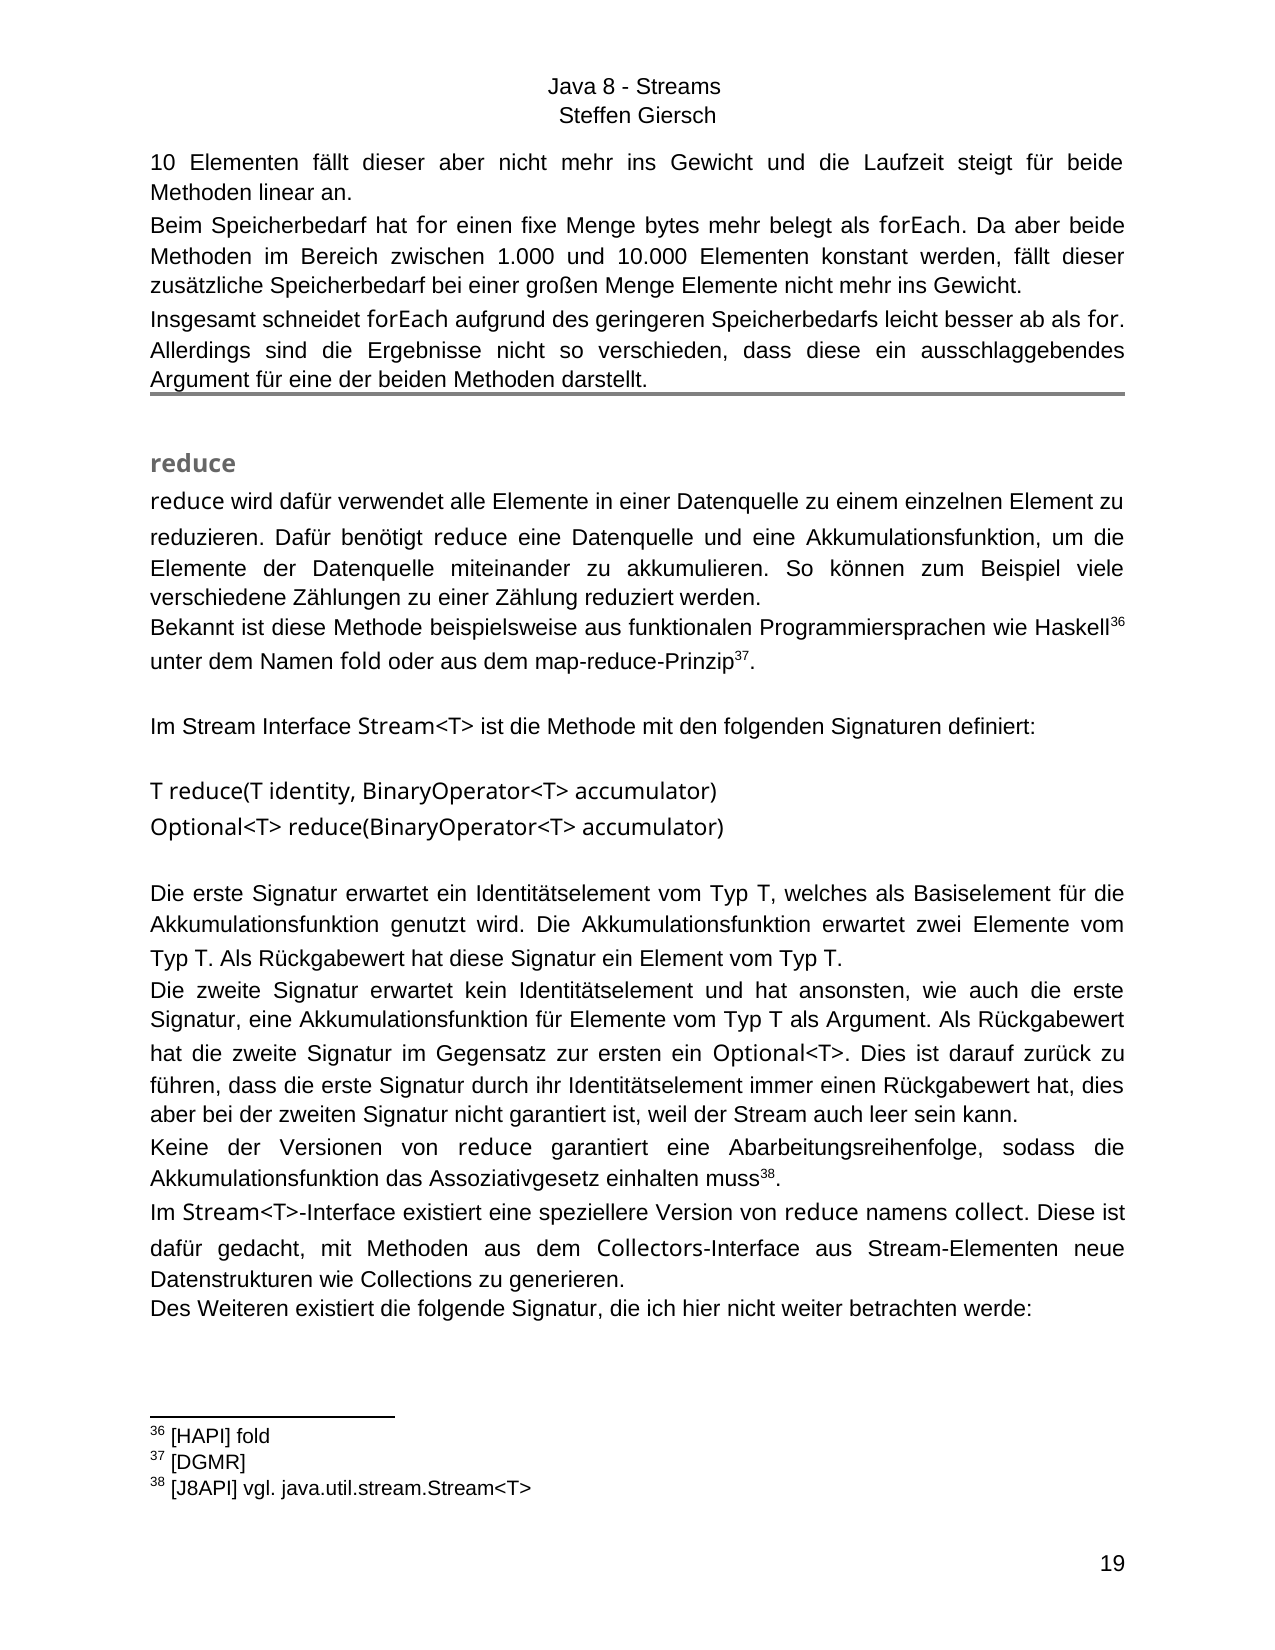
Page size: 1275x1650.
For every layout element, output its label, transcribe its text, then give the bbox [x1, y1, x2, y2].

text [J8API] vgl. java.util.stream.Stream<T> [150, 1474, 1125, 1500]
text 10 Elementen fällt dieser aber nicht mehr ins Gewicht und die Laufzeit steigt für beide Methoden linear an. [150, 150, 1125, 205]
text Keine der Versionen von reduce garantiert eine Abarbeitungsreihenfolge, sodass die Akkumulationsfunktion das Assoziativgesetz einhalten muss. [150, 1131, 1125, 1192]
text [HAPI] fold [150, 1423, 1125, 1449]
text Die erste Signatur erwartet ein Identitätselement vom Typ T, welches als Basiselement für die Akkumulationsfunktion genutzt wird. Die Akkumulationsfunktion erwartet zwei Elemente vom Typ T. Als Rückgabewert hat diese Signatur ein Element vom Typ T. [150, 876, 1125, 973]
text Im Stream Interface Stream<T> ist die Methode mit den folgenden Signaturen definiert: [150, 710, 1125, 741]
text Bekannt ist diese Methode beispielsweise aus funktionalen Programmiersprachen wie Haskell unter dem Namen fold oder aus dem map-reduce-Prinzip. [150, 614, 1125, 676]
text Beim Speicherbedarf hat for einen fixe Menge bytes mehr belegt als forEach. Da aber beide Methoden im Bereich zwischen 1.000 und 10.000 Elementen konstant werden, fällt dieser zusätzliche Speicherbedarf bei einer großen Menge Elemente nicht mehr ins Gewicht. [150, 209, 1125, 299]
text Insgesamt schneidet forEach aufgrund des geringeren Speicherbedarfs leicht besser ab als for. Allerdings sind die Ergebnisse nicht so verschieden, dass diese ein ausschlaggebendes Argument für eine der beiden Methoden darstellt. [150, 302, 1125, 392]
text [DGMR] [150, 1449, 1125, 1474]
text reduce wird dafür verwendet alle Elemente in einer Datenquelle zu einem einzelnen Element zu reduzieren. Dafür benötigt reduce eine Datenquelle und eine Akkumulationsfunktion, um die Elemente der Datenquelle miteinander zu akkumulieren. So können zum Beispiel viele verschiedene Zählungen zu einer Zählung reduziert werden. [150, 484, 1125, 611]
text Optional<T> reduce(BinaryOperator<T> accumulator) [150, 811, 1125, 842]
text Des Weiteren existiert die folgende Signatur, die ich hier nicht weiter betrachten werde: [150, 1296, 1125, 1321]
text Im Stream<T>-Interface existiert eine speziellere Version von reduce namens collect. Diese ist dafür gedacht, mit Methoden aus dem Collectors-Interface aus Stream-Elementen neue Datenstrukturen wie Collections zu generieren. [150, 1196, 1125, 1292]
subtitle reduce [150, 445, 1125, 479]
text Die zweite Signatur erwartet kein Identitätselement und hat ansonsten, wie auch die erste Signatur, eine Akkumulationsfunktion für Elemente vom Typ T als Argument. Als Rückgabewert hat die zweite Signatur im Gegensatz zur ersten ein Optional<T>. Dies ist darauf zurück zu führen, dass die erste Signatur durch ihr Identitätselement immer einen Rückgabewert hat, dies aber bei der zweiten Signatur nicht garantiert ist, weil der Stream auch leer sein kann. [150, 978, 1125, 1127]
text T reduce(T identity, BinaryOperator<T> accumulator) [150, 775, 1125, 806]
